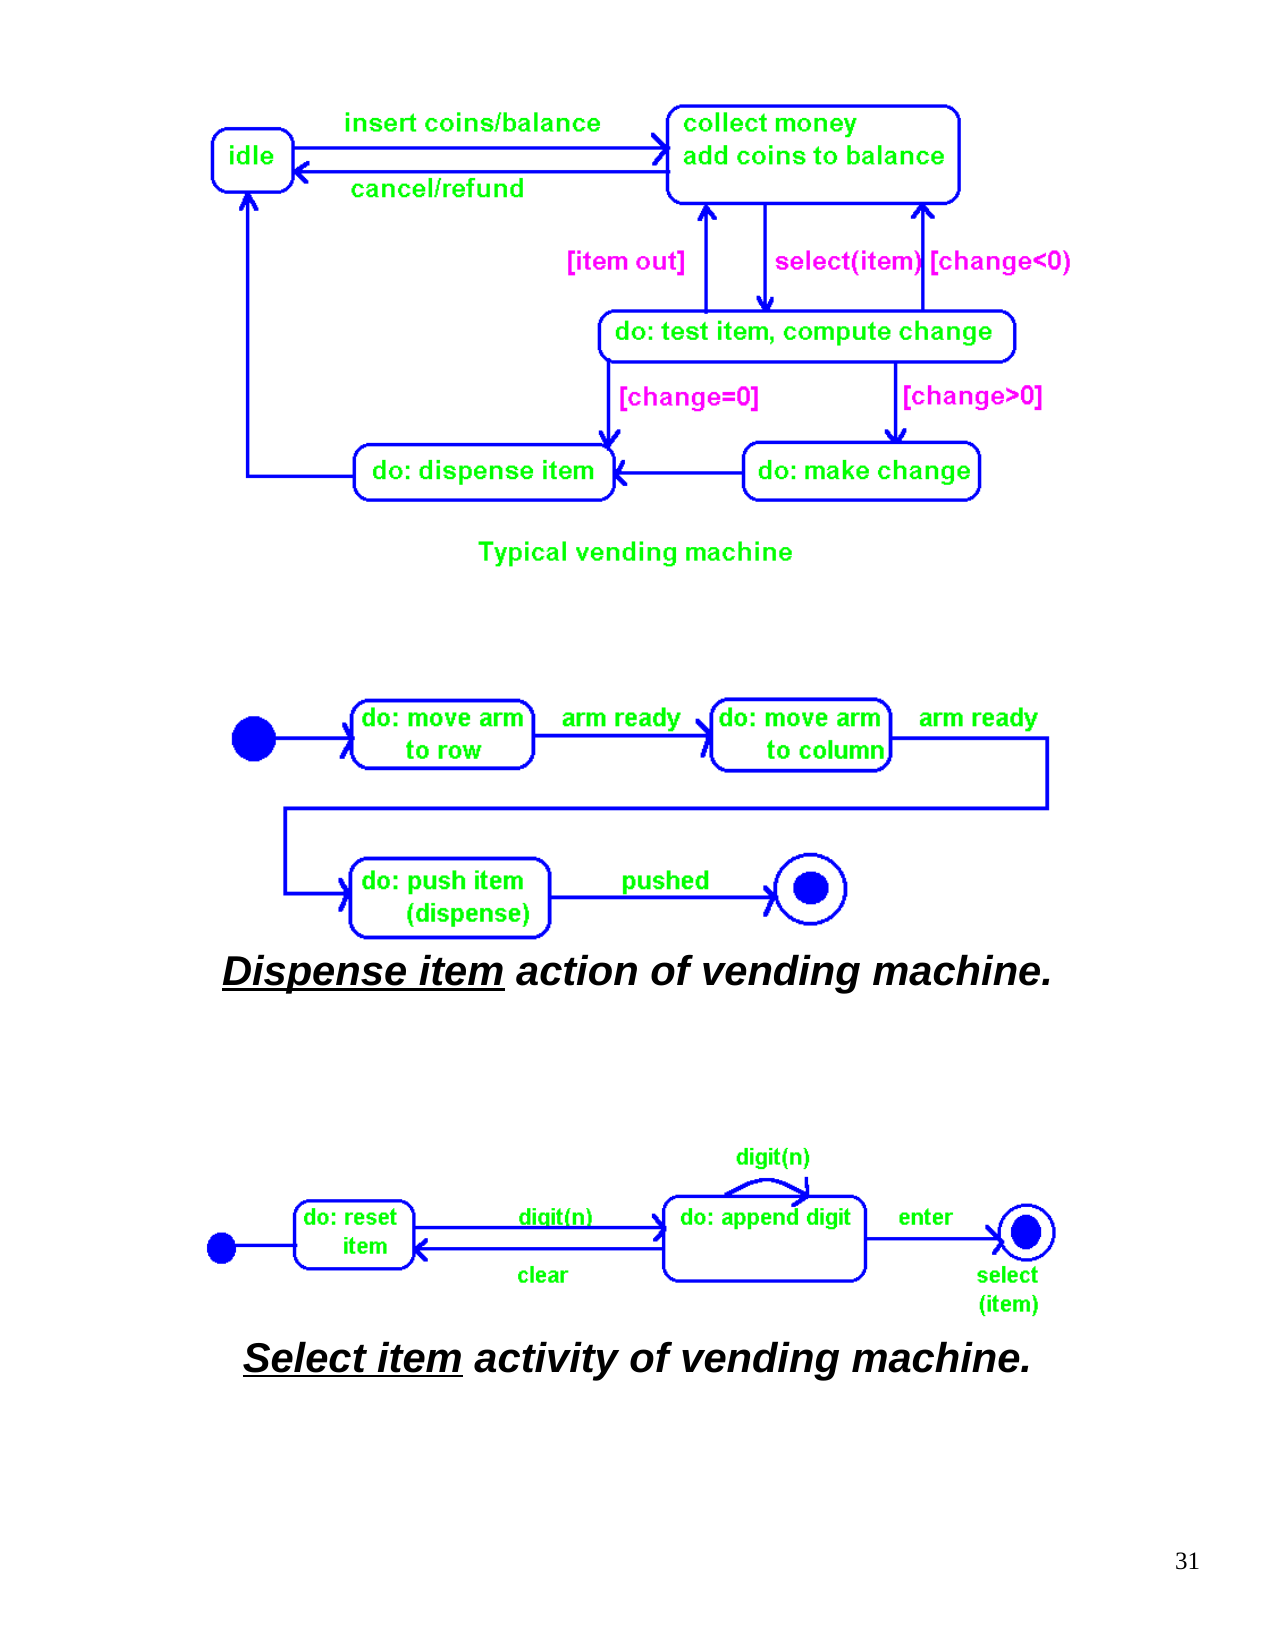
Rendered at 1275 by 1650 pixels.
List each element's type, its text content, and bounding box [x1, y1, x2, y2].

text Select item activity of vending machine. [75, 1333, 1200, 1381]
text Dispense item action of vending machine. [75, 947, 1200, 994]
